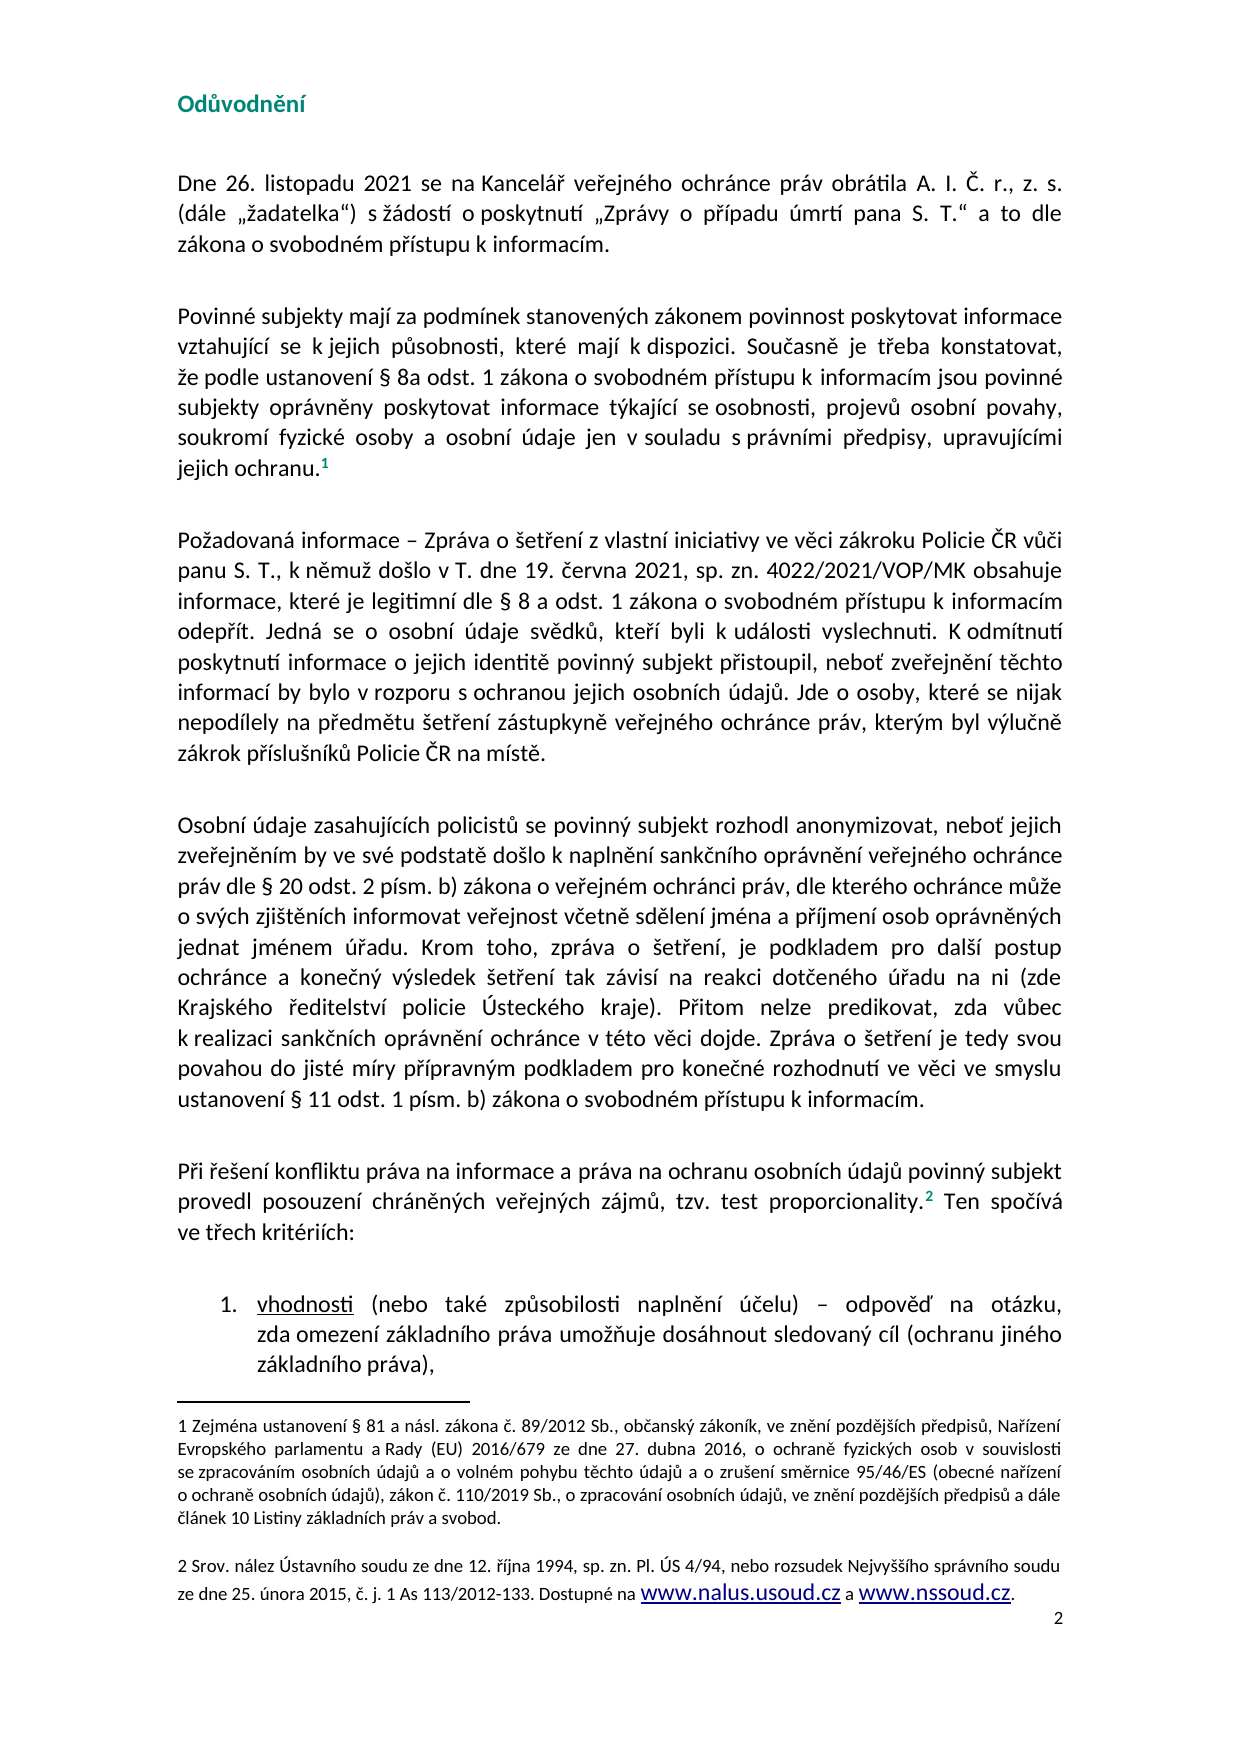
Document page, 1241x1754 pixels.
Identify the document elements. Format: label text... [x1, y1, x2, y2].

list vhodnosti (nebo také způsobilosti naplnění účelu) – odpověď na otázku, zda omezení základního práva umožňuje dosáhnout sledovaný cíl (ochranu jiného základního práva), [219, 1289, 1063, 1379]
text Srov. nález Ústavního soudu ze dne 12. října 1994, sp. zn. Pl. ÚS 4/94, nebo rozsudek Nejvyššího správního soudu ze dne 25. února 2015, č. j. 1 As 113/2012-133. Dostupné na www.nalus.usoud.cz a www.nssoud.cz. [177, 1554, 1063, 1606]
text Zejména ustanovení § 81 a násl. zákona č. 89/2012 Sb., občanský zákoník, ve znění pozdějších předpisů, Nařízení Evropského parlamentu a Rady (EU) 2016/679 ze dne 27. dubna 2016, o ochraně fyzických osob v souvislosti se zpracováním osobních údajů a o volném pohybu těchto údajů a o zrušení směrnice 95/46/ES (obecné nařízení o ochraně osobních údajů), zákon č. 110/2019 Sb., o zpracování osobních údajů, ve znění pozdějších předpisů a dále článek 10 Listiny základních práv a svobod. [177, 1414, 1063, 1529]
subtitle Odůvodnění [177, 88, 1063, 119]
text Požadovaná informace – Zpráva o šetření z vlastní iniciativy ve věci zákroku Policie ČR vůči panu S. T., k němuž došlo v T. dne 19. června 2021, sp. zn. 4022/2021/VOP/MK obsahuje informace, které je legitimní dle § 8 a odst. 1 zákona o svobodném přístupu k informacím odepřít. Jedná se o osobní údaje svědků, kteří byli k události vyslechnuti. K odmítnutí poskytnutí informace o jejich identitě povinný subjekt přistoupil, neboť zveřejnění těchto informací by bylo v rozporu s ochranou jejich osobních údajů. Jde o osoby, které se nijak nepodílely na předmětu šetření zástupkyně veřejného ochránce práv, kterým byl výlučně zákrok příslušníků Policie ČR na místě. [177, 525, 1063, 767]
text Při řešení konfliktu práva na informace a práva na ochranu osobních údajů povinný subjekt provedl posouzení chráněných veřejných zájmů, tzv. test proporcionality. Ten spočívá ve třech kritériích: [177, 1156, 1063, 1246]
text Osobní údaje zasahujících policistů se povinný subjekt rozhodl anonymizovat, neboť jejich zveřejněním by ve své podstatě došlo k naplnění sankčního oprávnění veřejného ochránce práv dle § 20 odst. 2 písm. b) zákona o veřejném ochránci práv, dle kterého ochránce může o svých zjištěních informovat veřejnost včetně sdělení jména a příjmení osob oprávněných jednat jménem úřadu. Krom toho, zpráva o šetření, je podkladem pro další postup ochránce a konečný výsledek šetření tak závisí na reakci dotčeného úřadu na ni (zde Krajského ředitelství policie Ústeckého kraje). Přitom nelze predikovat, zda vůbec k realizaci sankčních oprávnění ochránce v této věci dojde. Zpráva o šetření je tedy svou povahou do jisté míry přípravným podkladem pro konečné rozhodnutí ve věci ve smyslu ustanovení § 11 odst. 1 písm. b) zákona o svobodném přístupu k informacím. [177, 810, 1063, 1113]
text Dne 26. listopadu 2021 se na Kancelář veřejného ochránce práv obrátila A. I. Č. r., z. s. (dále „žadatelka“) s žádostí o poskytnutí „Zprávy o případu úmrtí pana S. T.“ a to dle zákona o svobodném přístupu k informacím. [177, 168, 1063, 258]
text Povinné subjekty mají za podmínek stanovených zákonem povinnost poskytovat informace vztahující se k jejich působnosti, které mají k dispozici. Současně je třeba konstatovat, že podle ustanovení § 8a odst. 1 zákona o svobodném přístupu k informacím jsou povinné subjekty oprávněny poskytovat informace týkající se osobnosti, projevů osobní povahy, soukromí fyzické osoby a osobní údaje jen v souladu s právními předpisy, upravujícími jejich ochranu. [177, 301, 1063, 482]
